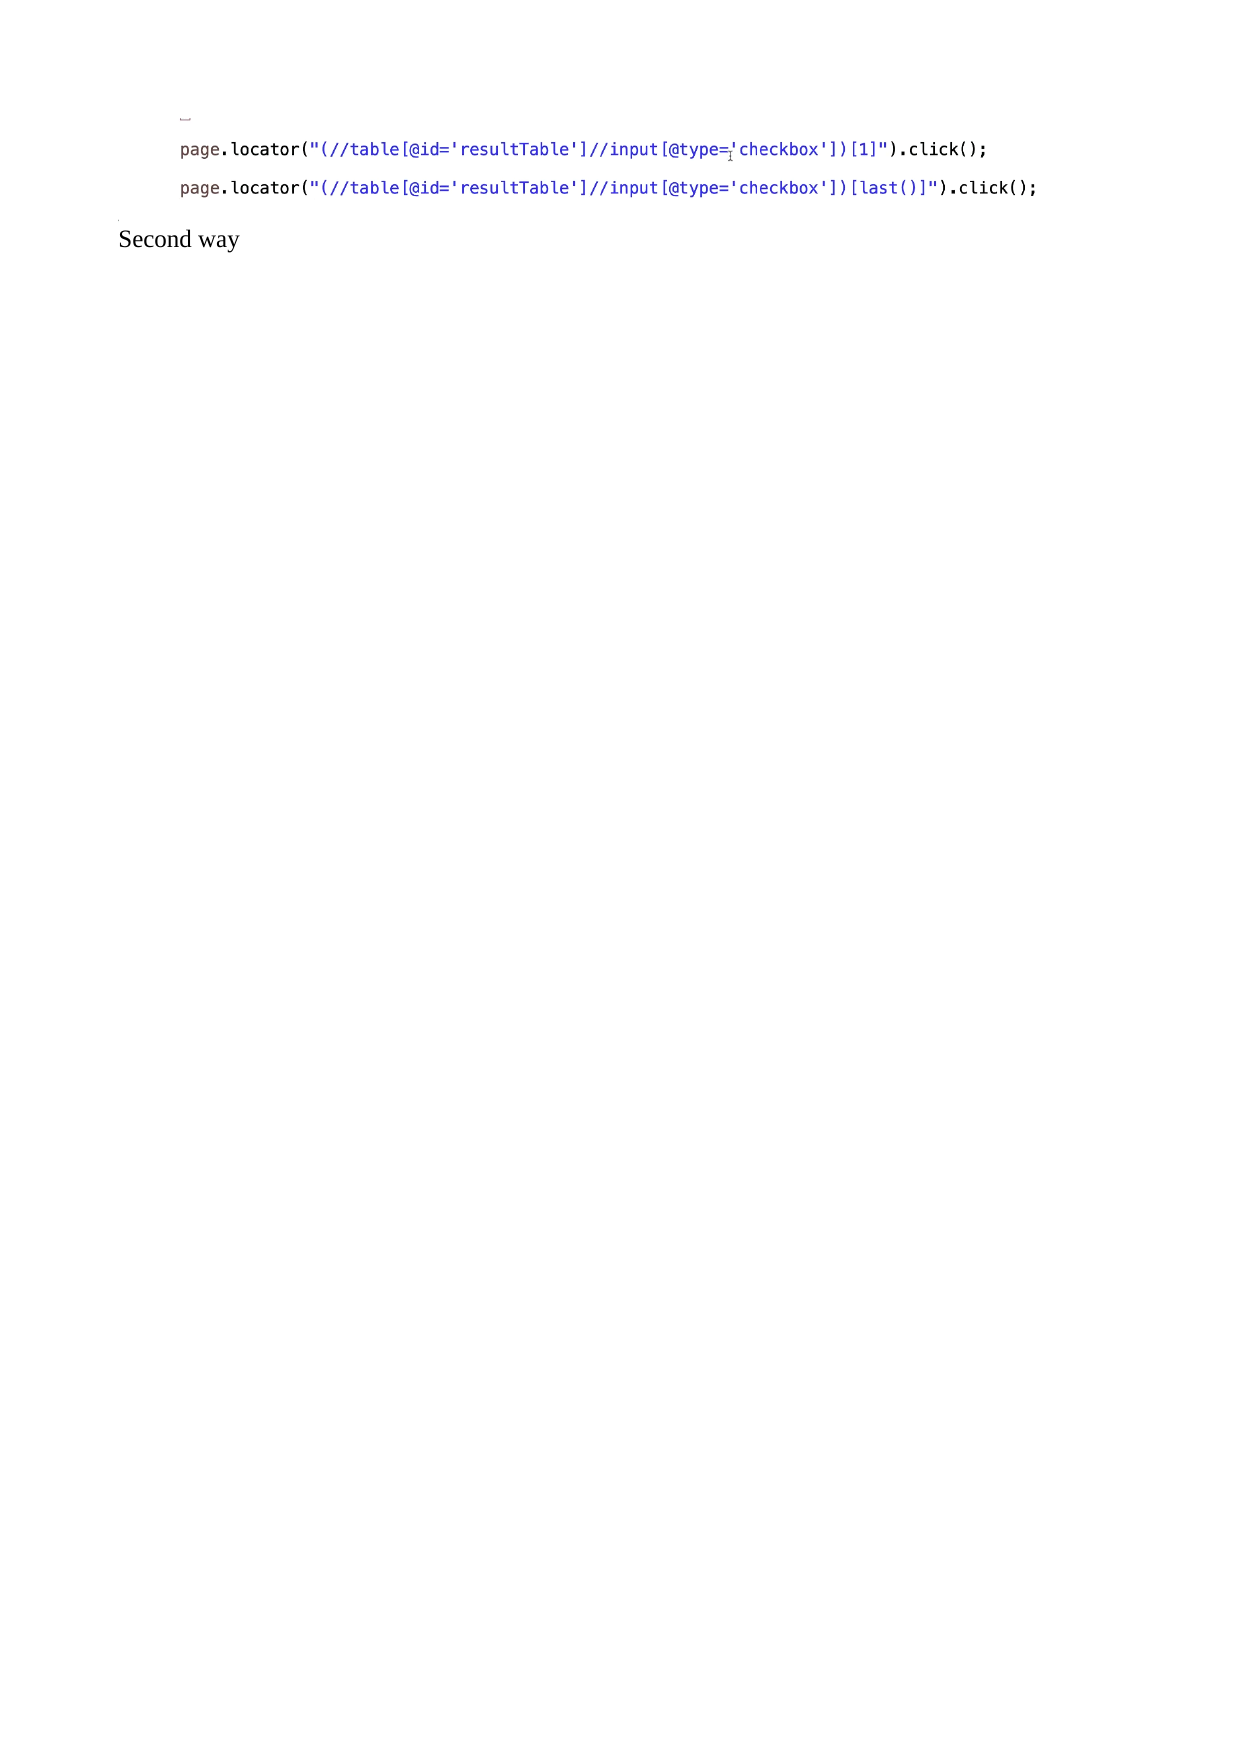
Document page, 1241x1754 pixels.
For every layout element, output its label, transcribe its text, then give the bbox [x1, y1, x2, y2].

text Second way [118, 225, 1122, 282]
picture [118, 118, 1123, 225]
